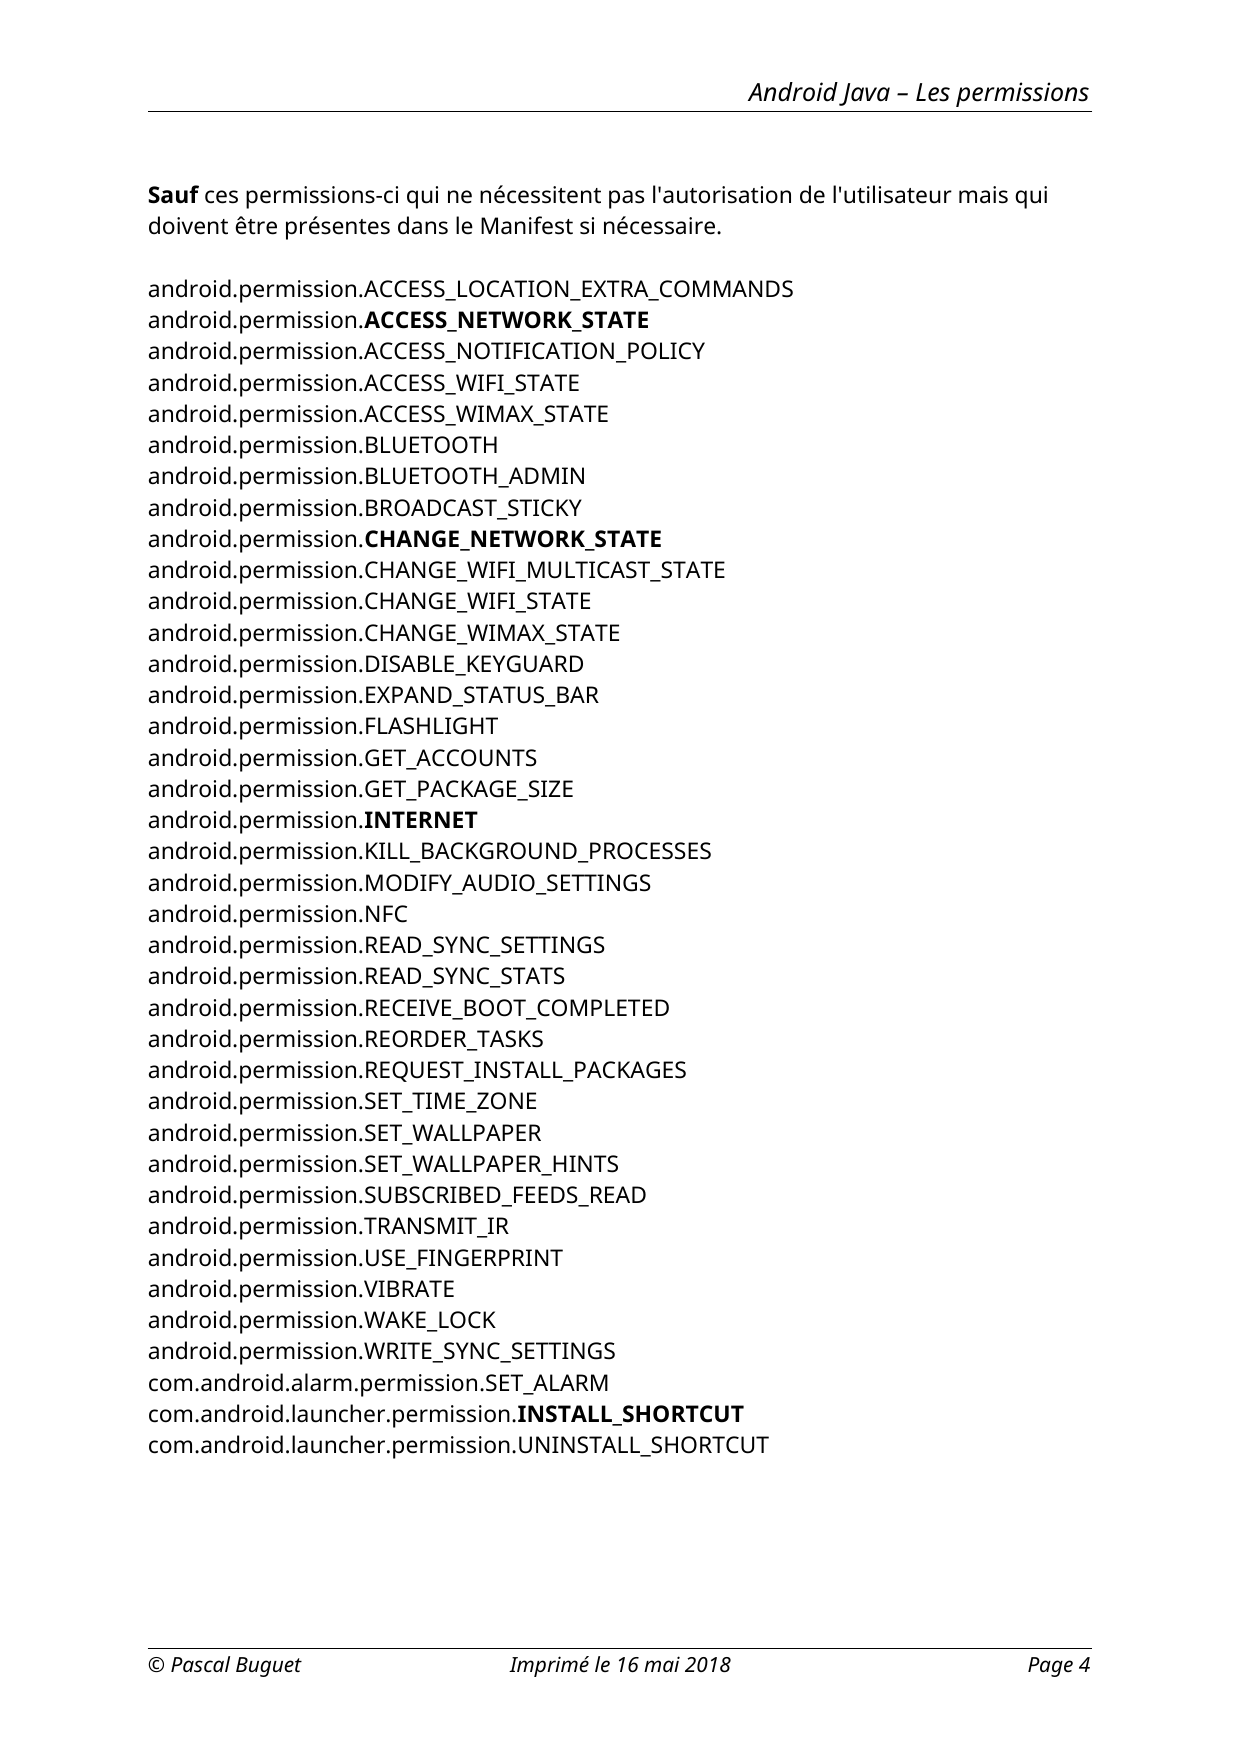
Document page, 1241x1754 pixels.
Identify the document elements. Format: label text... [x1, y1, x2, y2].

text android.permission.CHANGE_NETWORK_STATE [148, 523, 1092, 554]
text android.permission.SET_WALLPAPER [148, 1116, 1092, 1148]
text android.permission.ACCESS_WIFI_STATE [148, 366, 1092, 398]
text android.permission.ACCESS_NETWORK_STATE [148, 304, 1092, 335]
text android.permission.CHANGE_WIFI_MULTICAST_STATE [148, 554, 1092, 585]
text android.permission.BLUETOOTH [148, 429, 1092, 460]
text android.permission.USE_FINGERPRINT [148, 1241, 1092, 1273]
text android.permission.ACCESS_NOTIFICATION_POLICY [148, 335, 1092, 366]
text android.permission.GET_PACKAGE_SIZE [148, 773, 1092, 804]
text android.permission.SET_TIME_ZONE [148, 1085, 1092, 1116]
text android.permission.CHANGE_WIMAX_STATE [148, 616, 1092, 648]
text android.permission.SUBSCRIBED_FEEDS_READ [148, 1179, 1092, 1210]
text android.permission.REORDER_TASKS [148, 1023, 1092, 1054]
text android.permission.INTERNET [148, 804, 1092, 835]
text android.permission.SET_WALLPAPER_HINTS [148, 1148, 1092, 1179]
text android.permission.CHANGE_WIFI_STATE [148, 585, 1092, 616]
text android.permission.BROADCAST_STICKY [148, 491, 1092, 523]
text android.permission.RECEIVE_BOOT_COMPLETED [148, 991, 1092, 1023]
text android.permission.ACCESS_WIMAX_STATE [148, 398, 1092, 429]
text android.permission.TRANSMIT_IR [148, 1210, 1092, 1241]
text com.android.alarm.permission.SET_ALARM [148, 1366, 1092, 1398]
text android.permission.NFC [148, 898, 1092, 929]
text Sauf ces permissions-ci qui ne nécessitent pas l'autorisation de l'utilisateur mais qui doivent être présentes dans le Manifest si nécessaire. [148, 179, 1092, 241]
text android.permission.READ_SYNC_SETTINGS [148, 929, 1092, 960]
text android.permission.FLASHLIGHT [148, 710, 1092, 741]
text android.permission.GET_ACCOUNTS [148, 741, 1092, 773]
text android.permission.READ_SYNC_STATS [148, 960, 1092, 991]
text android.permission.WAKE_LOCK [148, 1304, 1092, 1335]
text android.permission.VIBRATE [148, 1273, 1092, 1304]
text android.permission.KILL_BACKGROUND_PROCESSES [148, 835, 1092, 866]
text com.android.launcher.permission.UNINSTALL_SHORTCUT [148, 1429, 1092, 1460]
text android.permission.REQUEST_INSTALL_PACKAGES [148, 1054, 1092, 1085]
text android.permission.DISABLE_KEYGUARD [148, 648, 1092, 679]
text android.permission.BLUETOOTH_ADMIN [148, 460, 1092, 491]
text android.permission.ACCESS_LOCATION_EXTRA_COMMANDS [148, 273, 1092, 304]
text android.permission.EXPAND_STATUS_BAR [148, 679, 1092, 710]
text com.android.launcher.permission.INSTALL_SHORTCUT [148, 1398, 1092, 1429]
text android.permission.WRITE_SYNC_SETTINGS [148, 1335, 1092, 1366]
text android.permission.MODIFY_AUDIO_SETTINGS [148, 866, 1092, 898]
